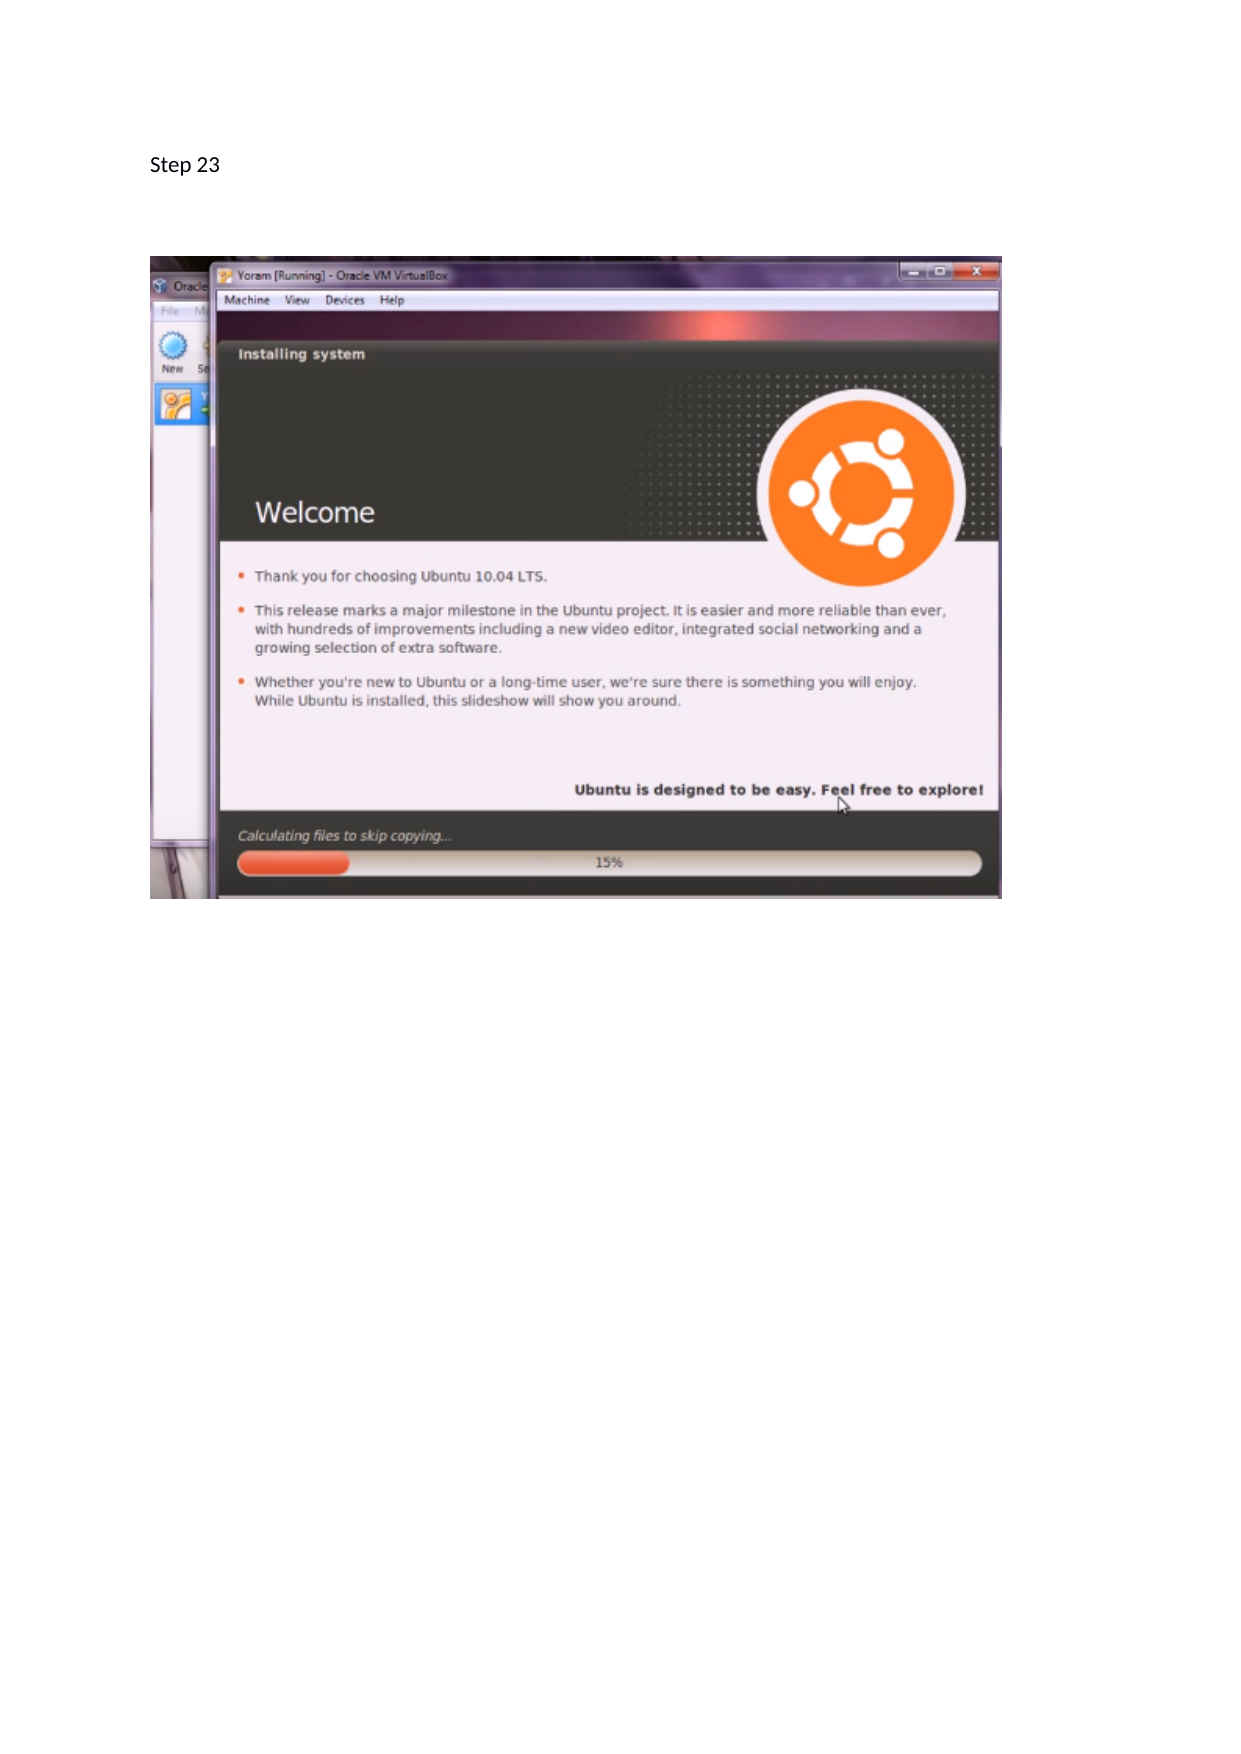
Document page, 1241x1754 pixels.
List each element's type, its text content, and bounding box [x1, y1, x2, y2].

picture [150, 256, 1002, 899]
text Step 23 [150, 150, 1090, 178]
